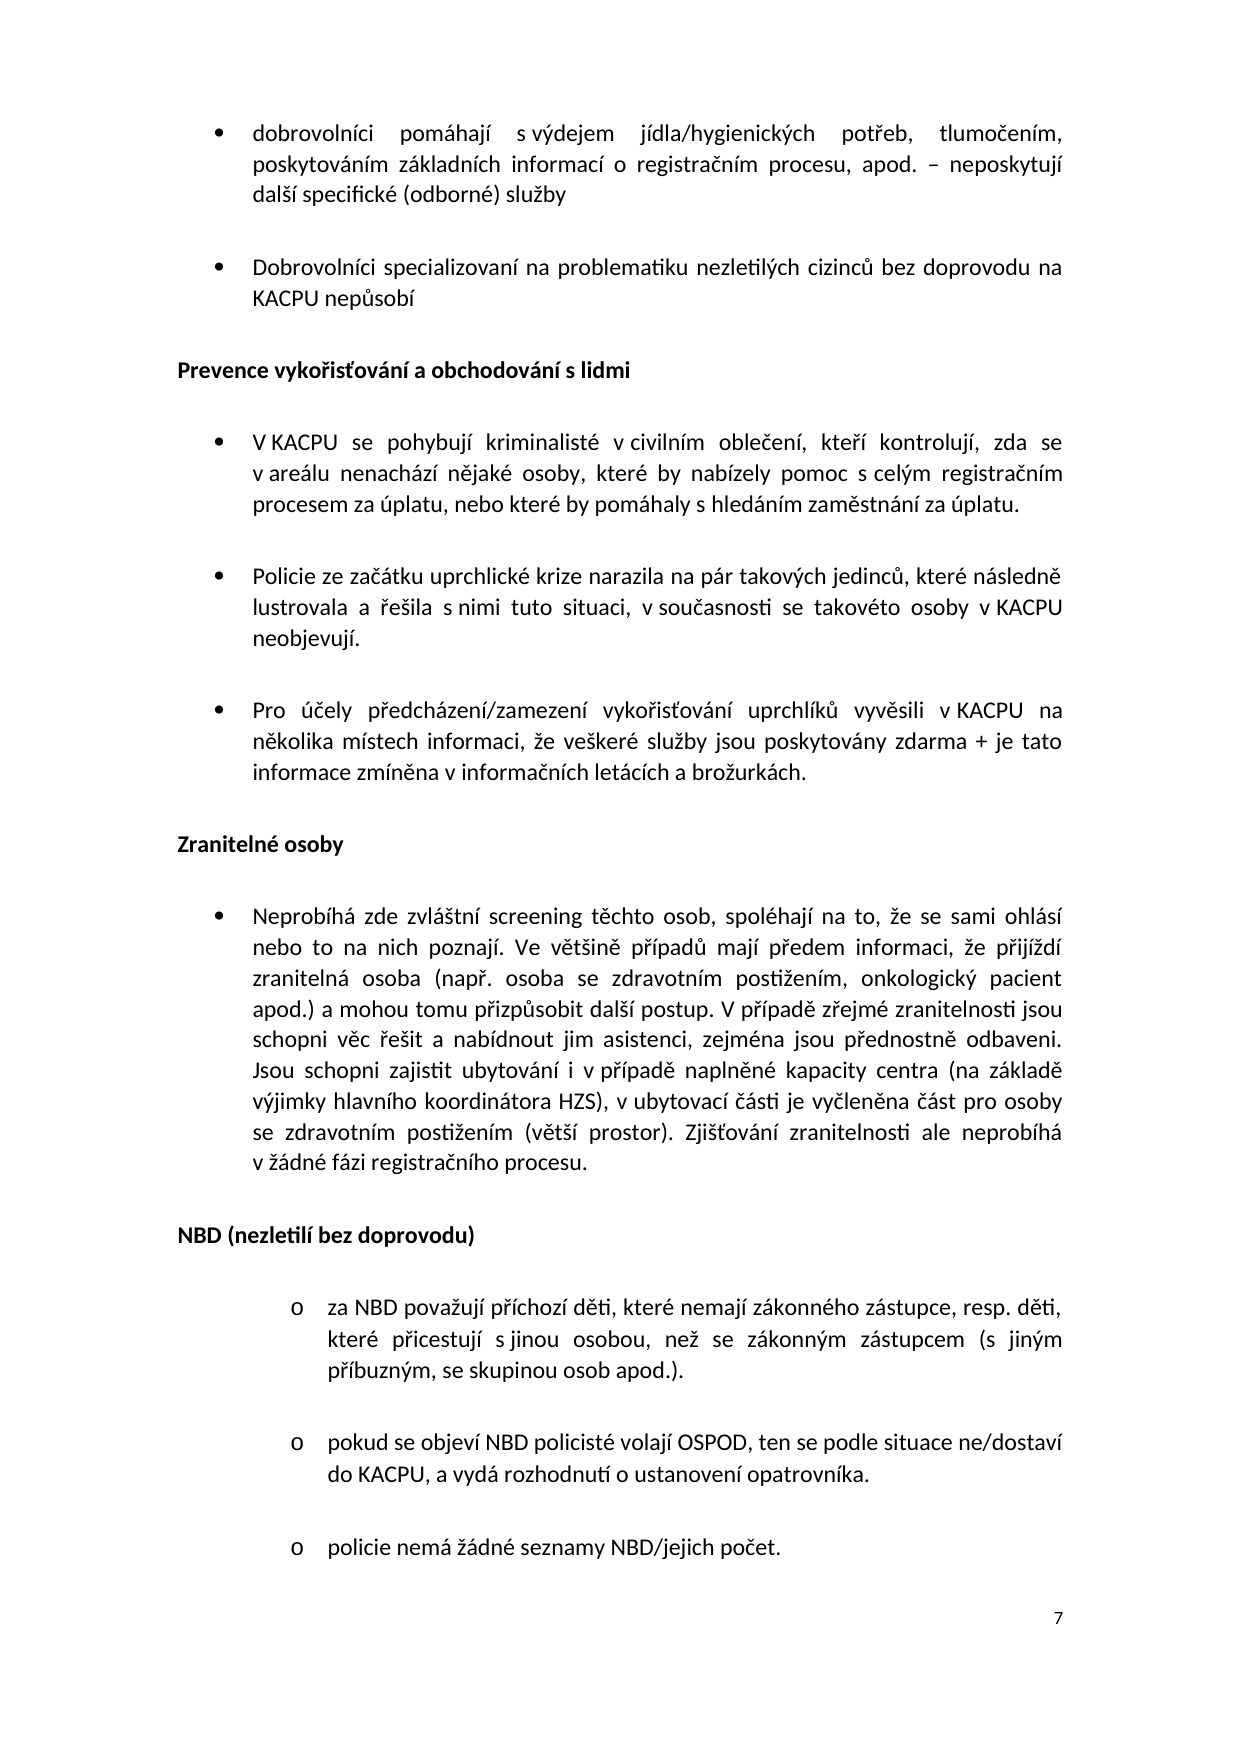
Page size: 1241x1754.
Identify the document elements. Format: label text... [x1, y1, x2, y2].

text NBD (nezletilí bez doprovodu) [177, 1220, 1063, 1249]
text Zranitelné osoby [177, 829, 1063, 858]
list za NBD považují příchozí děti, které nemají zákonného zástupce, resp. děti, které přicestují s jinou osobou, než se zákonným zástupcem (s jiným příbuzným, se skupinou osob apod.). [290, 1292, 1063, 1384]
text Prevence vykořisťování a obchodování s lidmi [177, 355, 1063, 384]
list pokud se objeví NBD policisté volají OSPOD, ten se podle situace ne/dostaví do KACPU, a vydá rozhodnutí o ustanovení opatrovníka. [290, 1427, 1063, 1488]
list Neprobíhá zde zvláštní screening těchto osob, spoléhají na to, že se sami ohlásí nebo to na nich poznají. Ve většině případů mají předem informaci, že přijíždí zranitelná osoba (např. osoba se zdravotním postižením, onkologický pacient apod.) a mohou tomu přizpůsobit další postup. V případě zřejmé zranitelnosti jsou schopni věc řešit a nabídnout jim asistenci, zejména jsou přednostně odbaveni. Jsou schopni zajistit ubytování i v případě naplněné kapacity centra (na základě výjimky hlavního koordinátora HZS), v ubytovací části je vyčleněna část pro osoby se zdravotním postižením (větší prostor). Zjišťování zranitelnosti ale neprobíhá v žádné fázi registračního procesu. [215, 901, 1063, 1177]
list V KACPU se pohybují kriminalisté v civilním oblečení, kteří kontrolují, zda se v areálu nenachází nějaké osoby, které by nabízely pomoc s celým registračním procesem za úplatu, nebo které by pomáhaly s hledáním zaměstnání za úplatu. [215, 427, 1063, 518]
list policie nemá žádné seznamy NBD/jejich počet. [290, 1532, 1063, 1562]
list dobrovolníci pomáhají s výdejem jídla/hygienických potřeb, tlumočením, poskytováním základních informací o registračním procesu, apod. – neposkytují další specifické (odborné) služby [215, 118, 1063, 209]
list Pro účely předcházení/zamezení vykořisťování uprchlíků vyvěsili v KACPU na několika místech informaci, že veškeré služby jsou poskytovány zdarma + je tato informace zmíněna v informačních letácích a brožurkách. [215, 695, 1063, 786]
list Policie ze začátku uprchlické krize narazila na pár takových jedinců, které následně lustrovala a řešila s nimi tuto situaci, v současnosti se takovéto osoby v KACPU neobjevují. [215, 561, 1063, 652]
list Dobrovolníci specializovaní na problematiku nezletilých cizinců bez doprovodu na KACPU nepůsobí [215, 252, 1063, 312]
